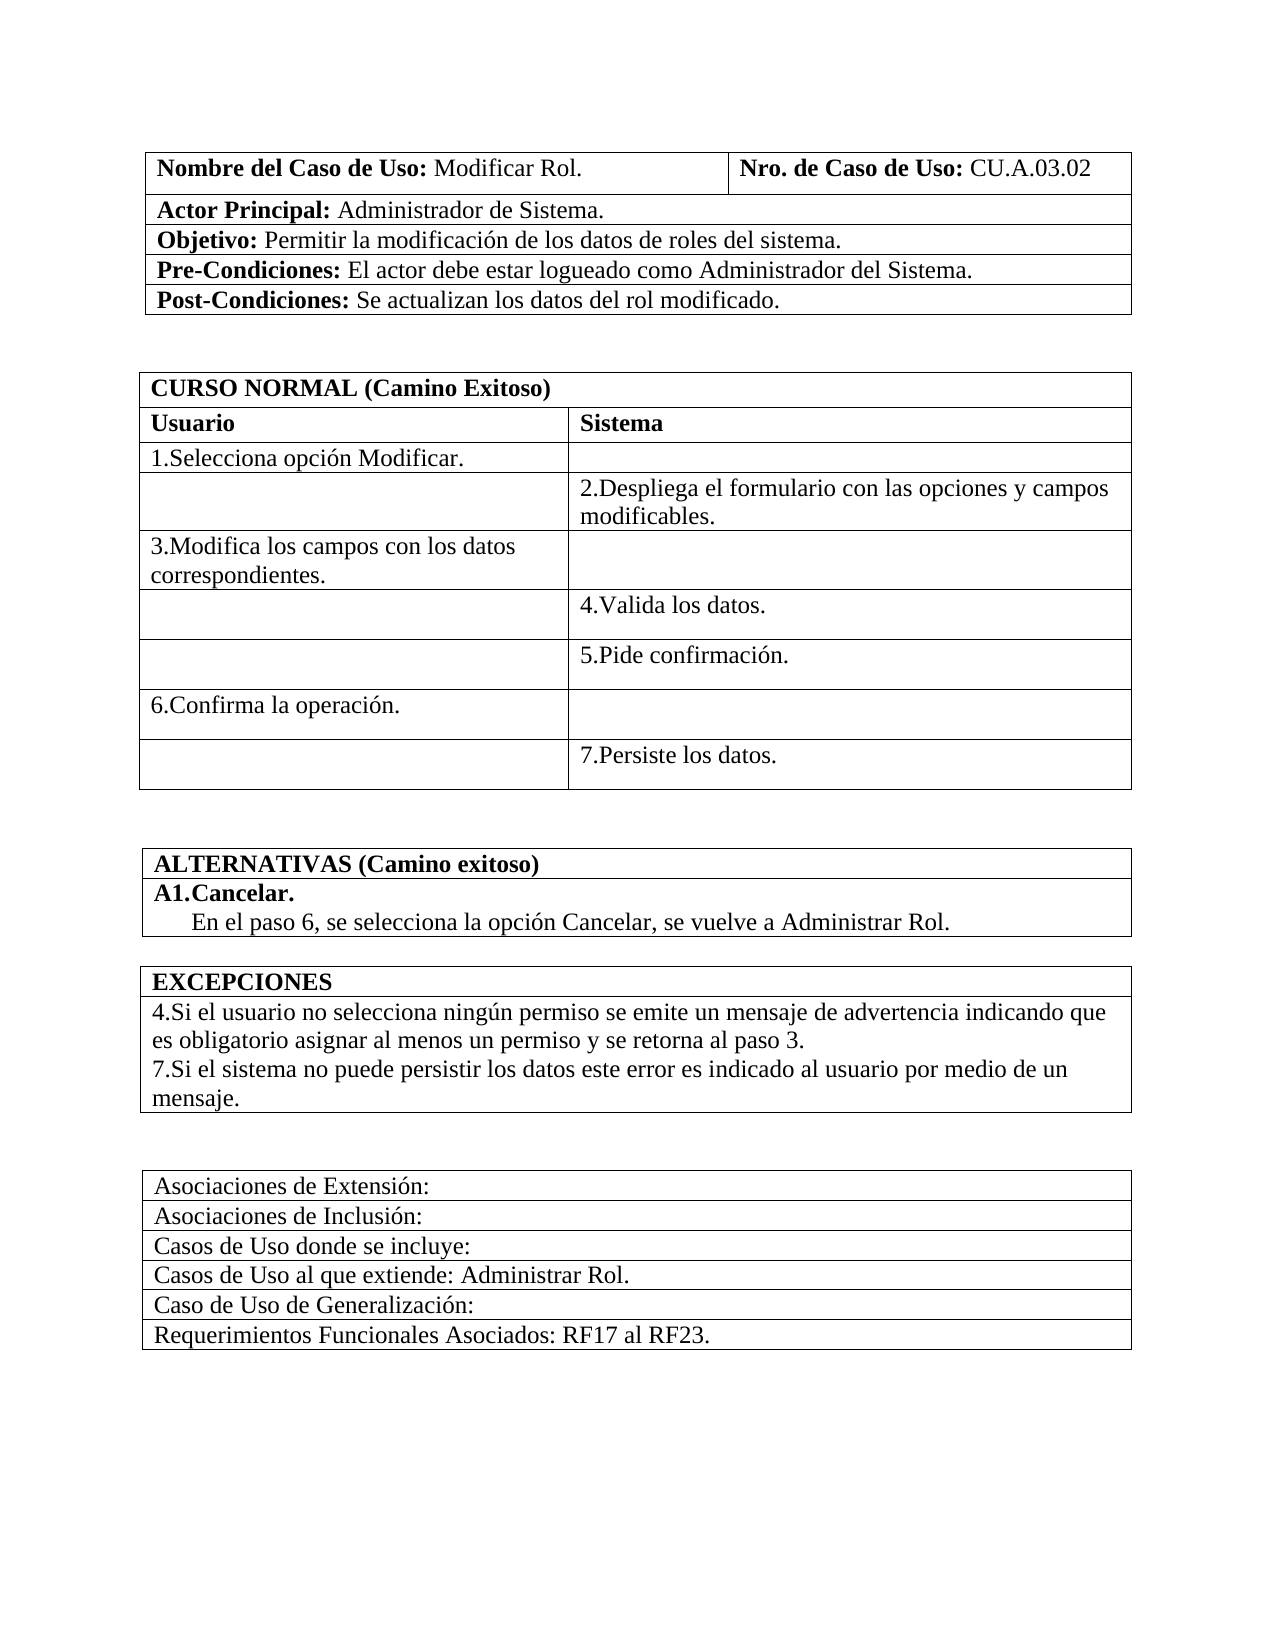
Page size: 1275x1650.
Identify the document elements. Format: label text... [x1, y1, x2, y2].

table_header ALTERNATIVAS (Camino exitoso) [143, 849, 1131, 877]
table_header EXCEPCIONES [141, 967, 1131, 996]
table_cell [569, 690, 1131, 739]
table_cell [140, 640, 568, 689]
table_cell 4.Valida los datos. [569, 590, 1131, 639]
table_cell Objetivo: Permitir la modificación de los datos de roles del sistema. [146, 225, 1131, 254]
table_cell 4.Si el usuario no selecciona ningún permiso se emite un mensaje de advertencia indicando que es obligatorio asignar al menos un permiso y se retorna al paso 3. 7.Si el sistema no puede persistir los datos este error es indicado al usuario por medio de un mensaje. [141, 997, 1131, 1112]
table_header CURSO NORMAL (Camino Exitoso) [140, 373, 1131, 407]
table_cell Pre-Condiciones: El actor debe estar logueado como Administrador del Sistema. [146, 255, 1131, 284]
table_cell Cancelar. En el paso 6, se selecciona la opción Cancelar, se vuelve a Administrar Rol. [143, 879, 1131, 936]
table_cell 5.Pide confirmación. [569, 640, 1131, 689]
table_cell Requerimientos Funcionales Asociados: RF17 al RF23. [143, 1320, 1131, 1349]
table_cell Casos de Uso donde se incluye: [143, 1231, 1131, 1259]
table_header Asociaciones de Extensión: [143, 1171, 1131, 1200]
table_cell 3.Modifica los campos con los datos correspondientes. [140, 531, 568, 589]
table_cell Sistema [569, 408, 1131, 442]
table_header Nro. de Caso de Uso: CU.A.03.02 [729, 153, 1131, 194]
table_cell Caso de Uso de Generalización: [143, 1290, 1131, 1319]
table_cell [569, 531, 1131, 589]
table_cell Usuario [140, 408, 568, 442]
table_cell 6.Confirma la operación. [140, 690, 568, 739]
table_cell 1.Selecciona opción Modificar. [140, 443, 568, 472]
table_cell Actor Principal: Administrador de Sistema. [146, 195, 1131, 224]
table_cell [140, 740, 568, 789]
table_cell Casos de Uso al que extiende: Administrar Rol. [143, 1261, 1131, 1289]
table_cell [569, 443, 1131, 472]
table_cell 7.Persiste los datos. [569, 740, 1131, 789]
table_cell Post-Condiciones: Se actualizan los datos del rol modificado. [146, 285, 1131, 313]
table_cell [140, 590, 568, 639]
table_cell Asociaciones de Inclusión: [143, 1201, 1131, 1230]
table_cell 2.Despliega el formulario con las opciones y campos modificables. [569, 473, 1131, 530]
table_cell [140, 473, 568, 530]
table_header Nombre del Caso de Uso: Modificar Rol. [146, 153, 728, 194]
